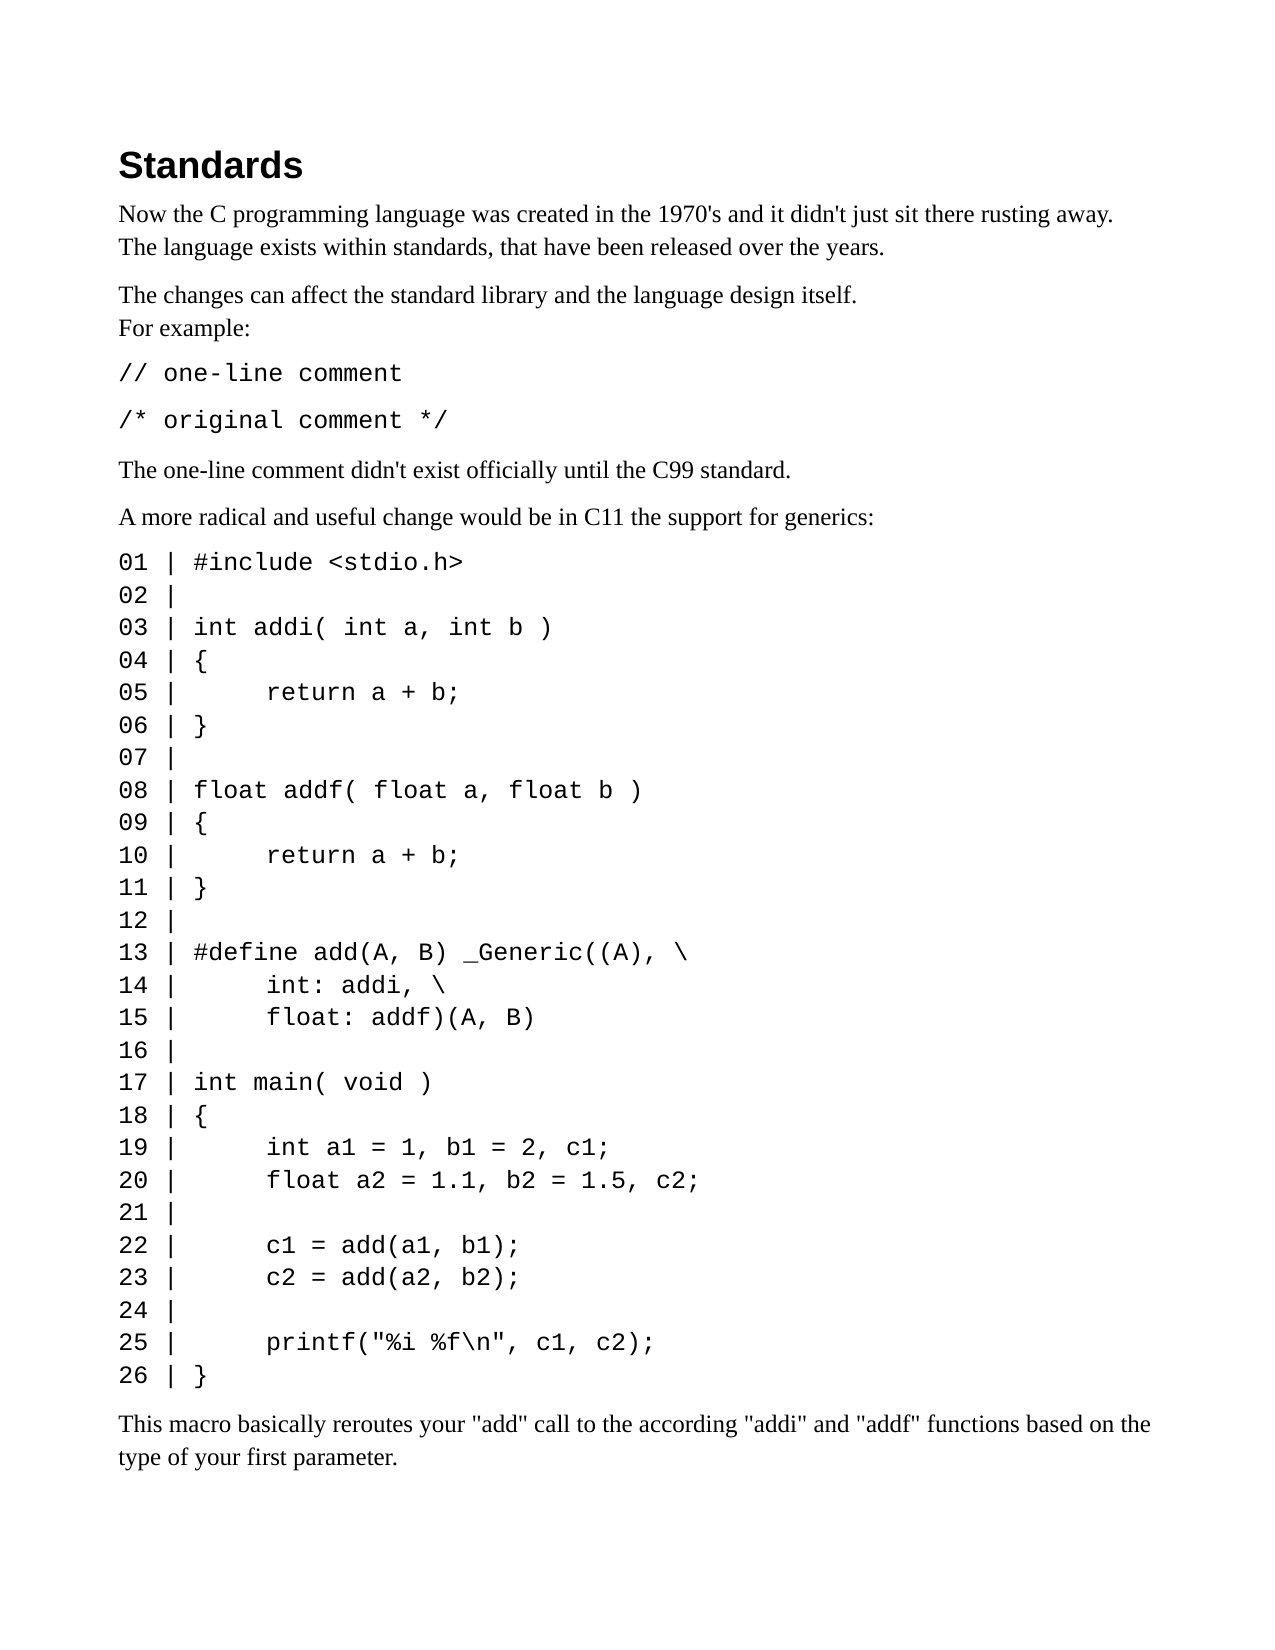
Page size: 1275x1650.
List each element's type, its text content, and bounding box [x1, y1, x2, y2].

text The one-line comment didn't exist officially until the C99 standard. [118, 455, 1157, 483]
text // one-line comment [118, 361, 1157, 389]
text This macro basically reroutes your "add" call to the according "addi" and "addf" functions based on the type of your first parameter. [118, 1409, 1157, 1471]
subtitle Standards [118, 143, 1157, 187]
text The changes can affect the standard library and the language design itself. For example: [118, 280, 1157, 342]
text 01 | #include <stdio.h> 02 | 03 | int addi( int a, int b ) 04 | { 05 | return a + b; 06 | } 07 | 08 | float addf( float a, float b ) 09 | { 10 | return a + b; 11 | } 12 | 13 | #define add(A, B) _Generic((A), \ 14 | int: addi, \ 15 | float: addf)(A, B) 16 | 17 | int main( void ) 18 | { 19 | int a1 = 1, b1 = 2, c1; 20 | float a2 = 1.1, b2 = 1.5, c2; 21 | 22 | c1 = add(a1, b1); 23 | c2 = add(a2, b2); 24 | 25 | printf("%i %f\n", c1, c2); 26 | } [118, 550, 1157, 1391]
text Now the C programming language was created in the 1970's and it didn't just sit there rusting away. The language exists within standards, that have been released over the years. [118, 199, 1157, 261]
text /* original comment */ [118, 408, 1157, 436]
text A more radical and useful change would be in C11 the support for generics: [118, 502, 1157, 531]
